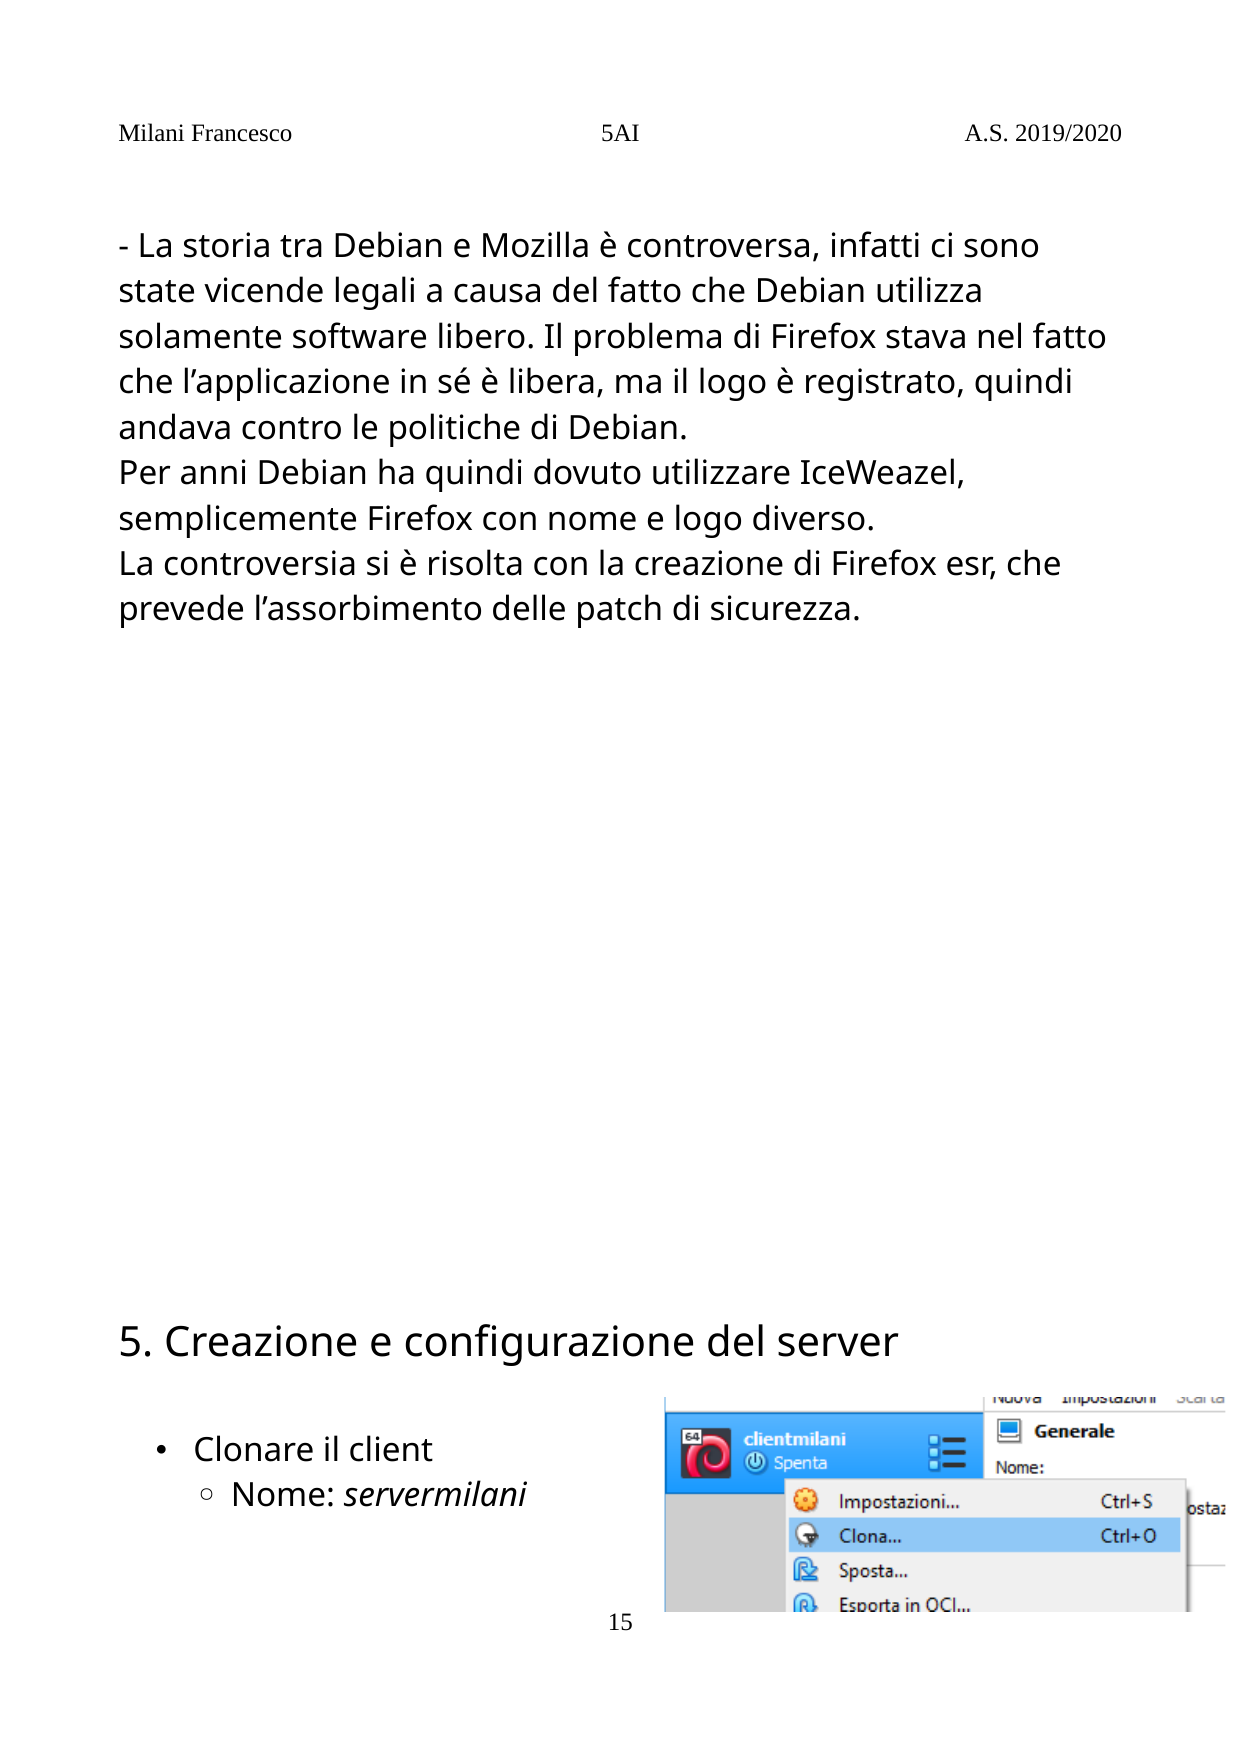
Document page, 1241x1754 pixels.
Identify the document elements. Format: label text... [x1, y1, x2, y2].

list Clonare il client [156, 1425, 664, 1471]
text - La storia tra Debian e Mozilla è controversa, infatti ci sono state vicende legali a causa del fatto che Debian utilizza solamente software libero. Il problema di Firefox stava nel fatto che l’applicazione in sé è libera, ma il logo è registrato, quindi andava contro le politiche di Debian. [118, 222, 1122, 449]
list Nome: servermilani [193, 1471, 664, 1516]
text 5. Creazione e configurazione del server [118, 1312, 1122, 1368]
text La controversia si è risolta con la creazione di Firefox esr, che prevede l’assorbimento delle patch di sicurezza. [118, 540, 1122, 631]
text Per anni Debian ha quindi dovuto utilizzare IceWeazel, semplicemente Firefox con nome e logo diverso. [118, 449, 1122, 540]
picture [664, 1397, 1226, 1612]
